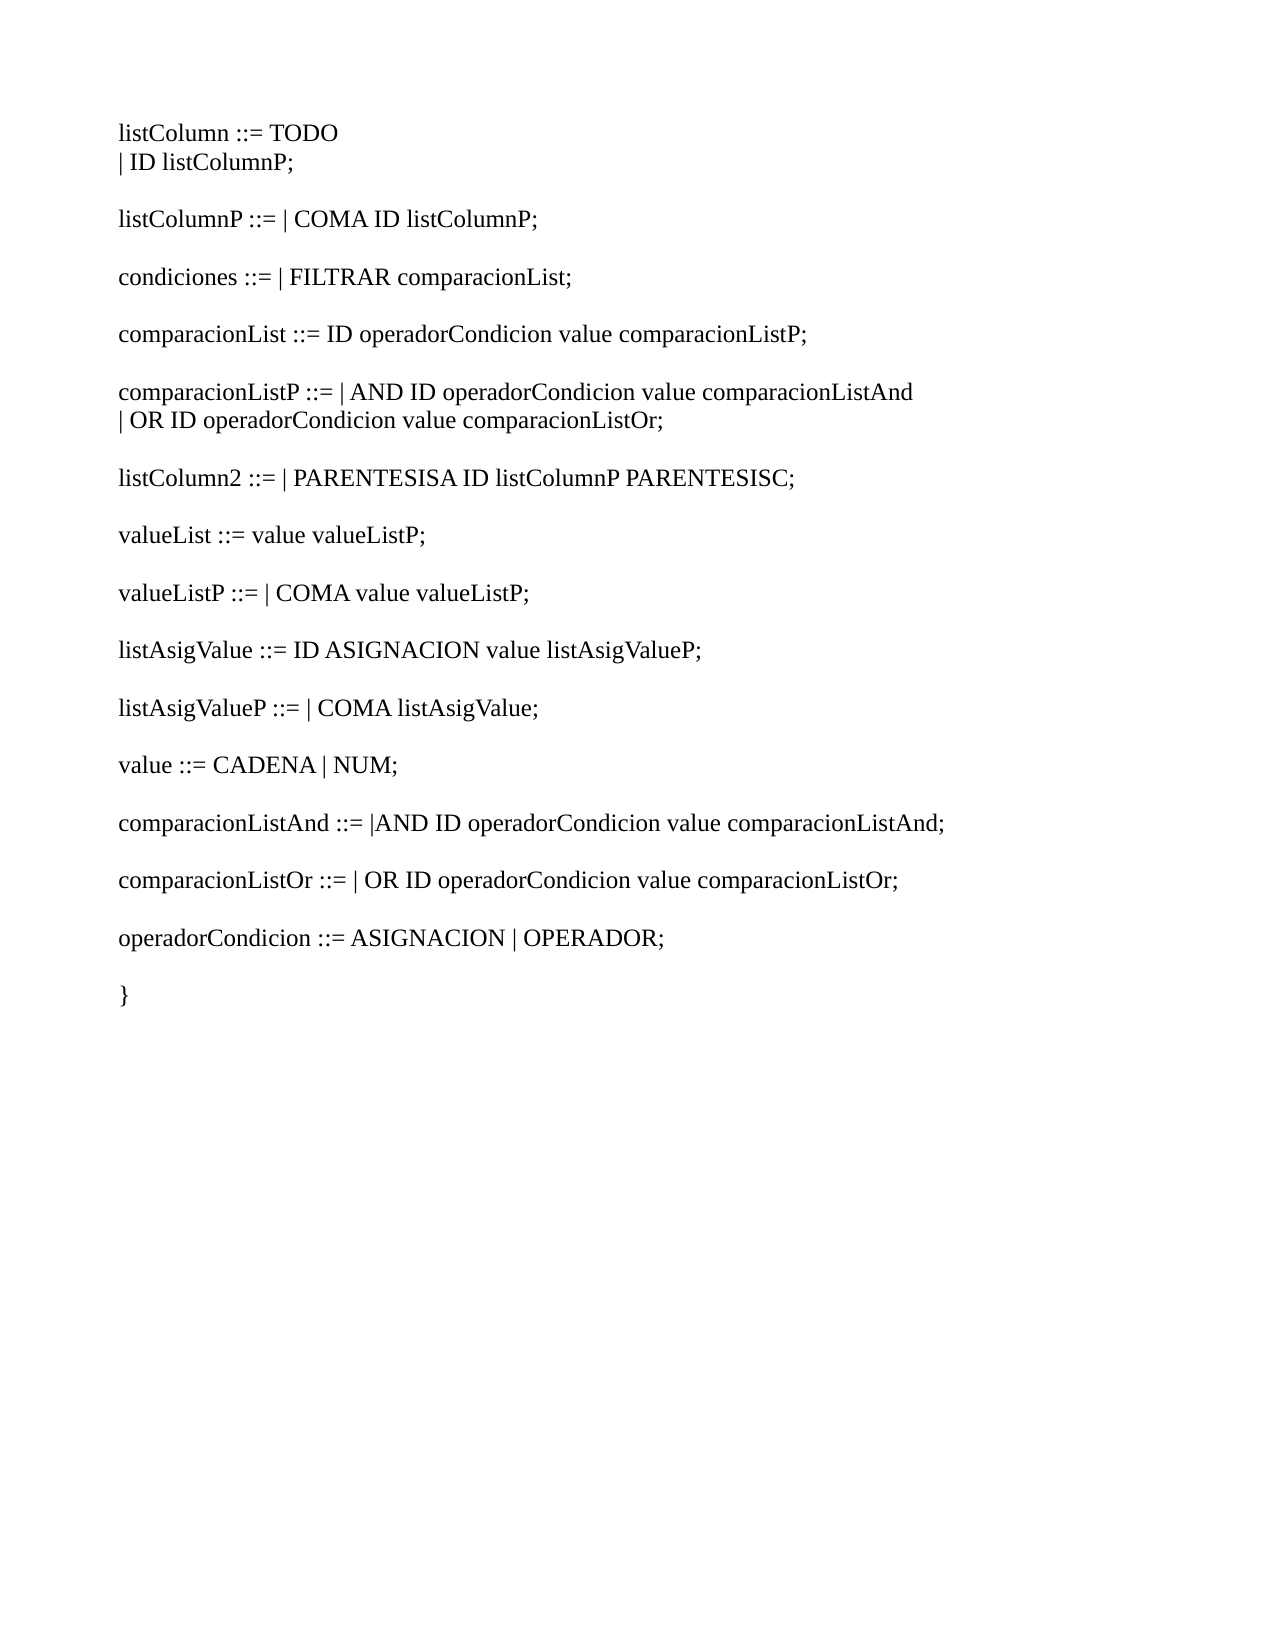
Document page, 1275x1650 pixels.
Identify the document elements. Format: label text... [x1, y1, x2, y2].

text comparacionListP ::= | AND ID operadorCondicion value comparacionListAnd [118, 377, 1157, 406]
text } [118, 981, 1157, 1009]
text operadorCondicion ::= ASIGNACION | OPERADOR; [118, 923, 1157, 952]
text | OR ID operadorCondicion value comparacionListOr; [118, 406, 1157, 434]
text valueListP ::= | COMA value valueListP; [118, 578, 1157, 607]
text value ::= CADENA | NUM; [118, 751, 1157, 779]
text listColumn2 ::= | PARENTESISA ID listColumnP PARENTESISC; [118, 463, 1157, 492]
text comparacionListAnd ::= |AND ID operadorCondicion value comparacionListAnd; [118, 808, 1157, 837]
text | ID listColumnP; [118, 147, 1157, 176]
text comparacionListOr ::= | OR ID operadorCondicion value comparacionListOr; [118, 866, 1157, 894]
text condiciones ::= | FILTRAR comparacionList; [118, 262, 1157, 291]
text listColumnP ::= | COMA ID listColumnP; [118, 204, 1157, 233]
text comparacionList ::= ID operadorCondicion value comparacionListP; [118, 319, 1157, 348]
text listAsigValueP ::= | COMA listAsigValue; [118, 693, 1157, 722]
text valueList ::= value valueListP; [118, 521, 1157, 549]
text listColumn ::= TODO [118, 118, 1157, 147]
text listAsigValue ::= ID ASIGNACION value listAsigValueP; [118, 636, 1157, 664]
